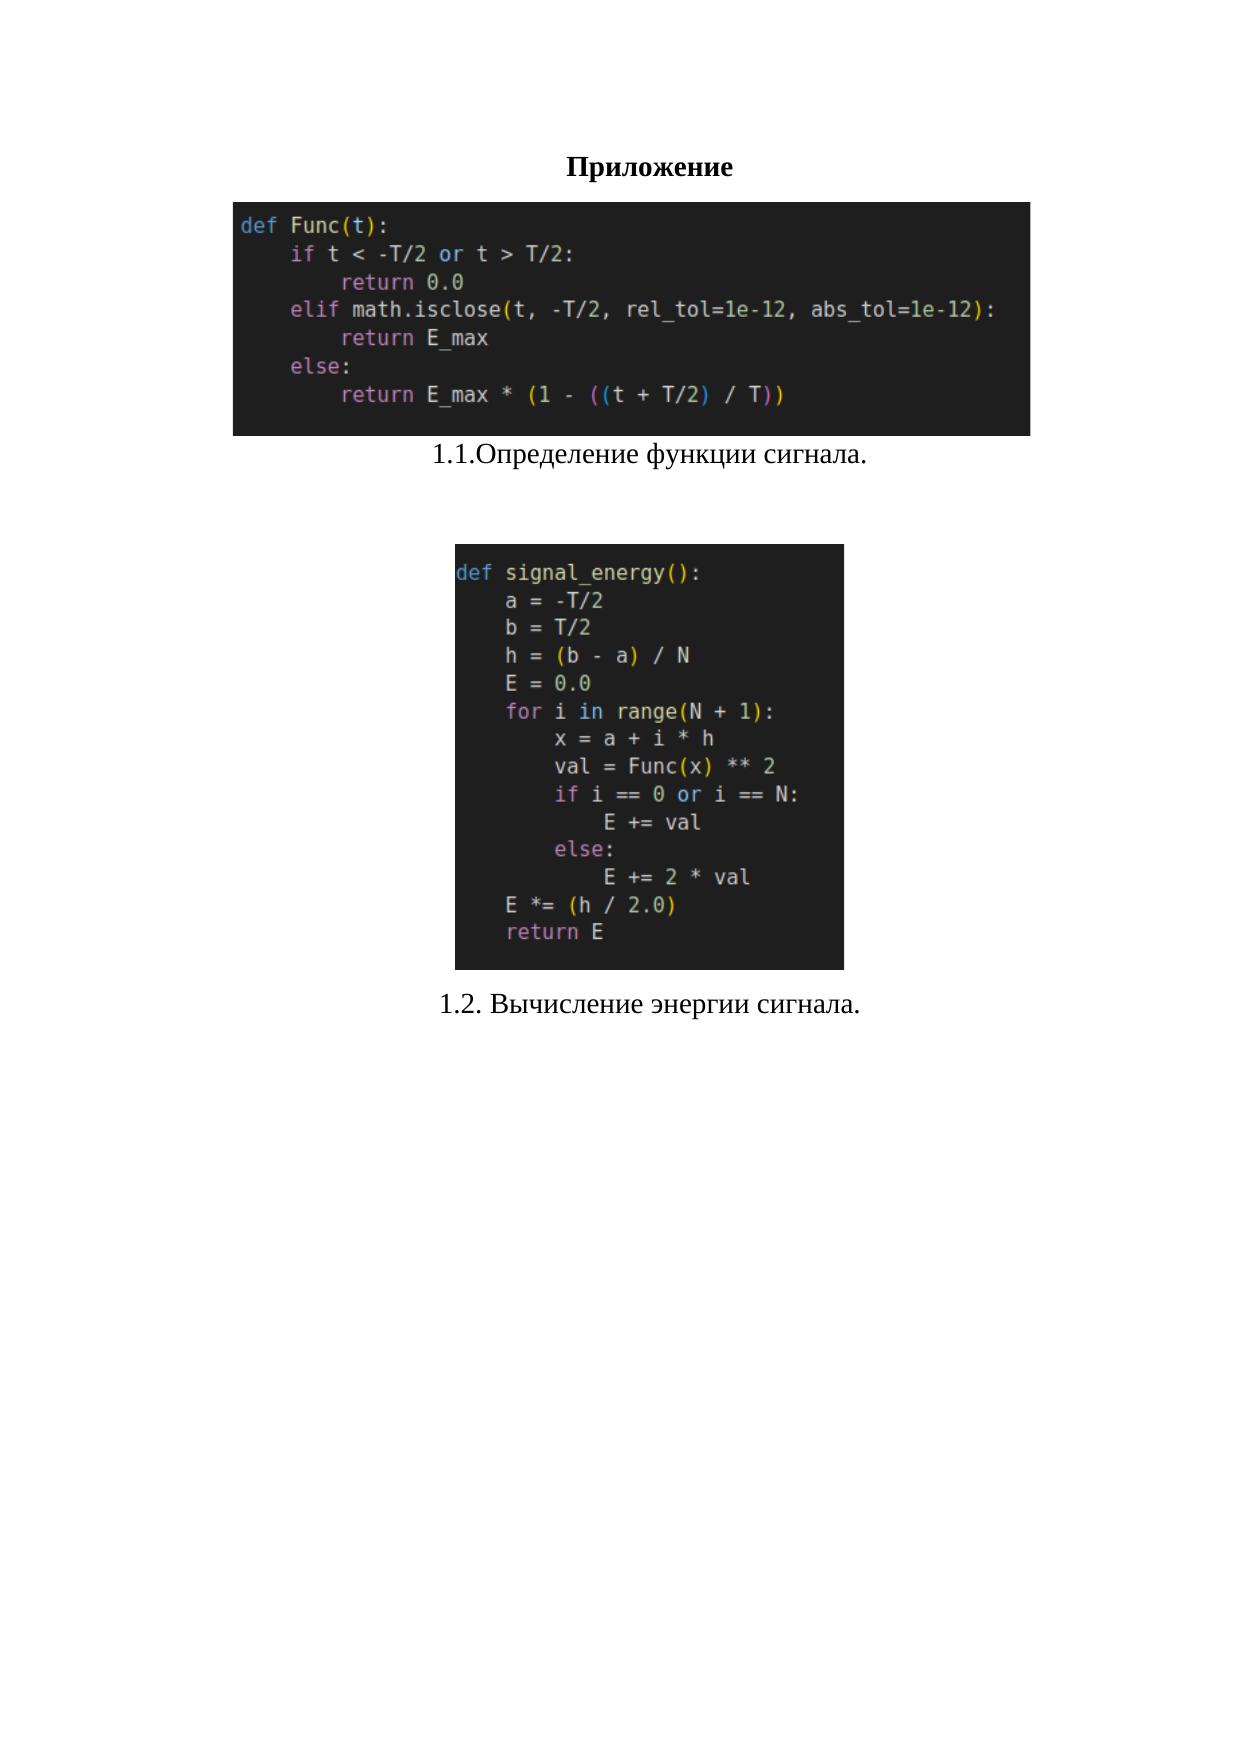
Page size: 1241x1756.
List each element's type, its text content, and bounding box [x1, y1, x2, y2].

picture [455, 544, 845, 970]
text 1.1.Определение функции сигнала. [162, 271, 1137, 469]
text 1.2. Вычисление энергии сигнала. [162, 986, 1137, 1020]
picture [232, 202, 1031, 436]
text Приложение [162, 149, 1137, 182]
